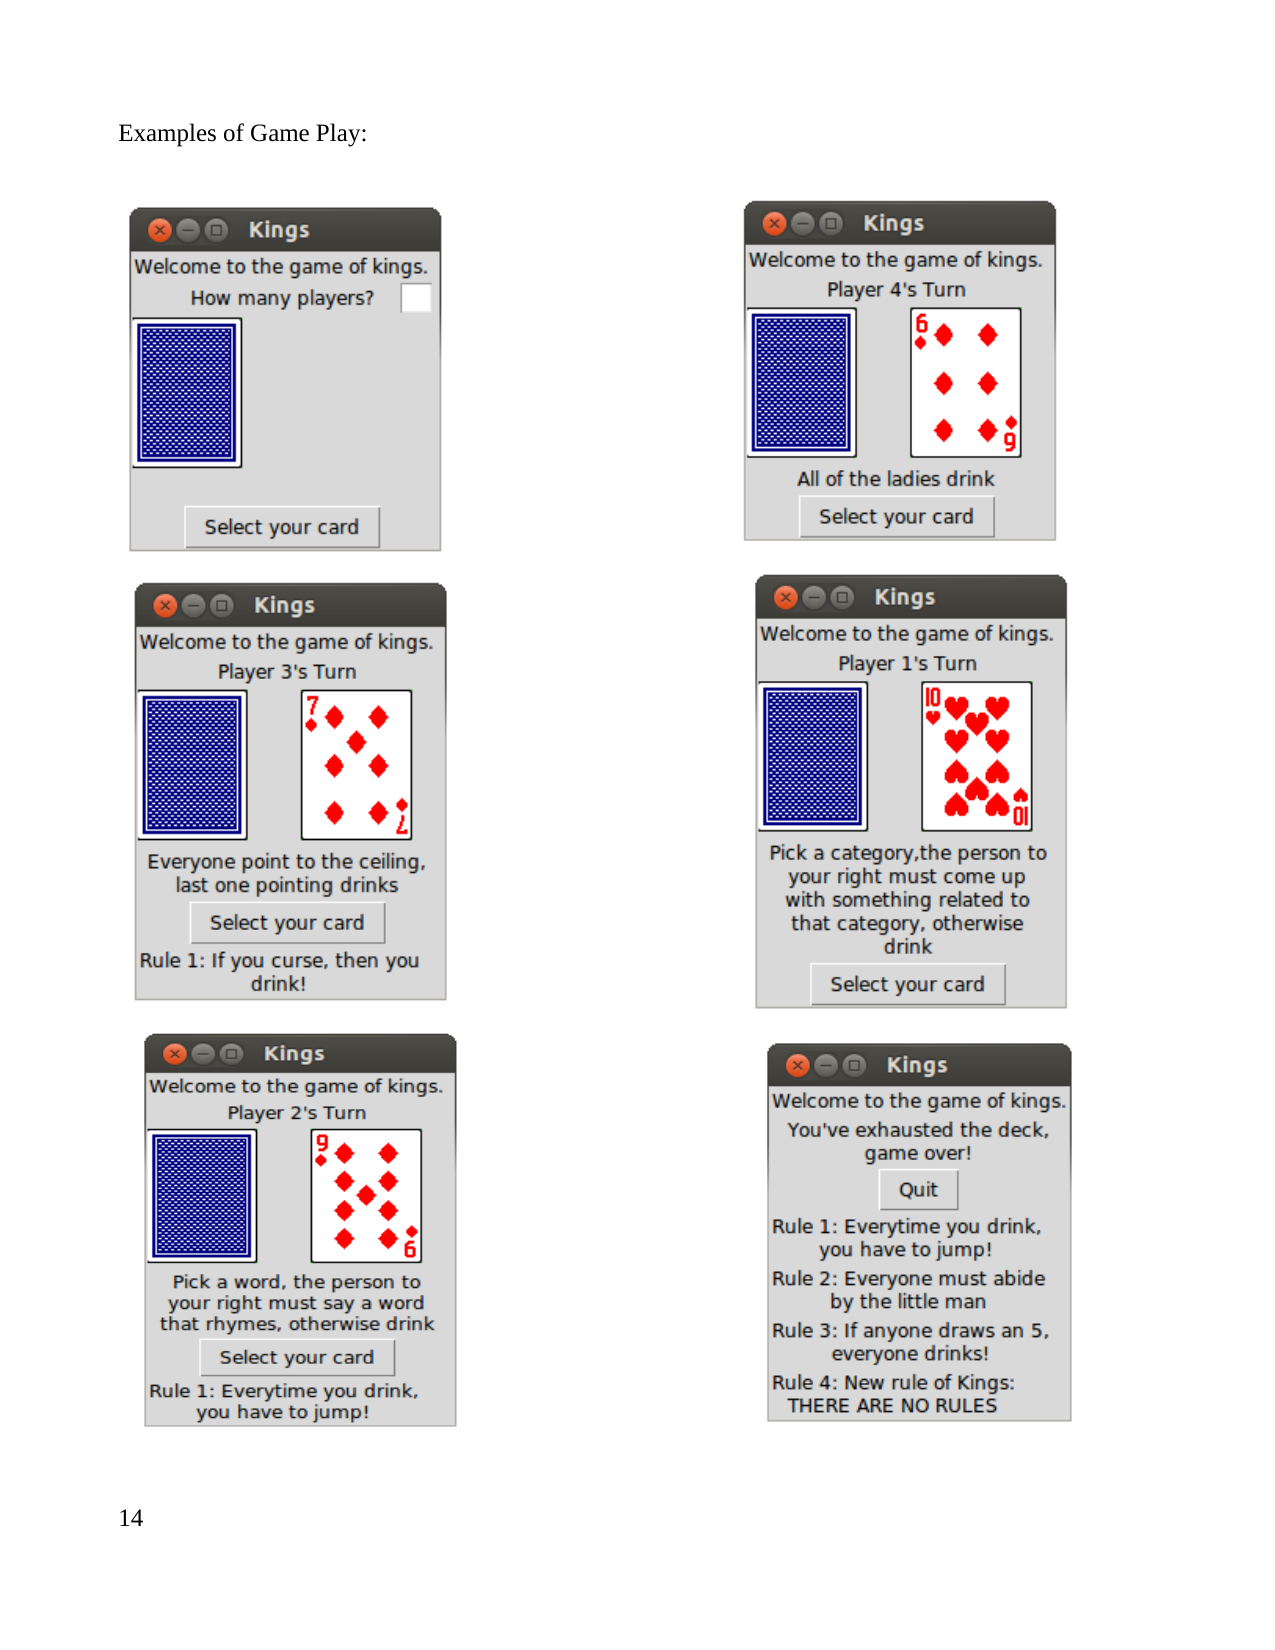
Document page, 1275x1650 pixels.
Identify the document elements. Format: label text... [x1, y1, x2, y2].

picture [121, 577, 461, 1010]
picture [738, 195, 1061, 552]
picture [125, 201, 454, 561]
picture [755, 1037, 1086, 1431]
picture [129, 1027, 474, 1431]
picture [740, 572, 1086, 1015]
text Examples of Game Play: [118, 118, 1157, 147]
